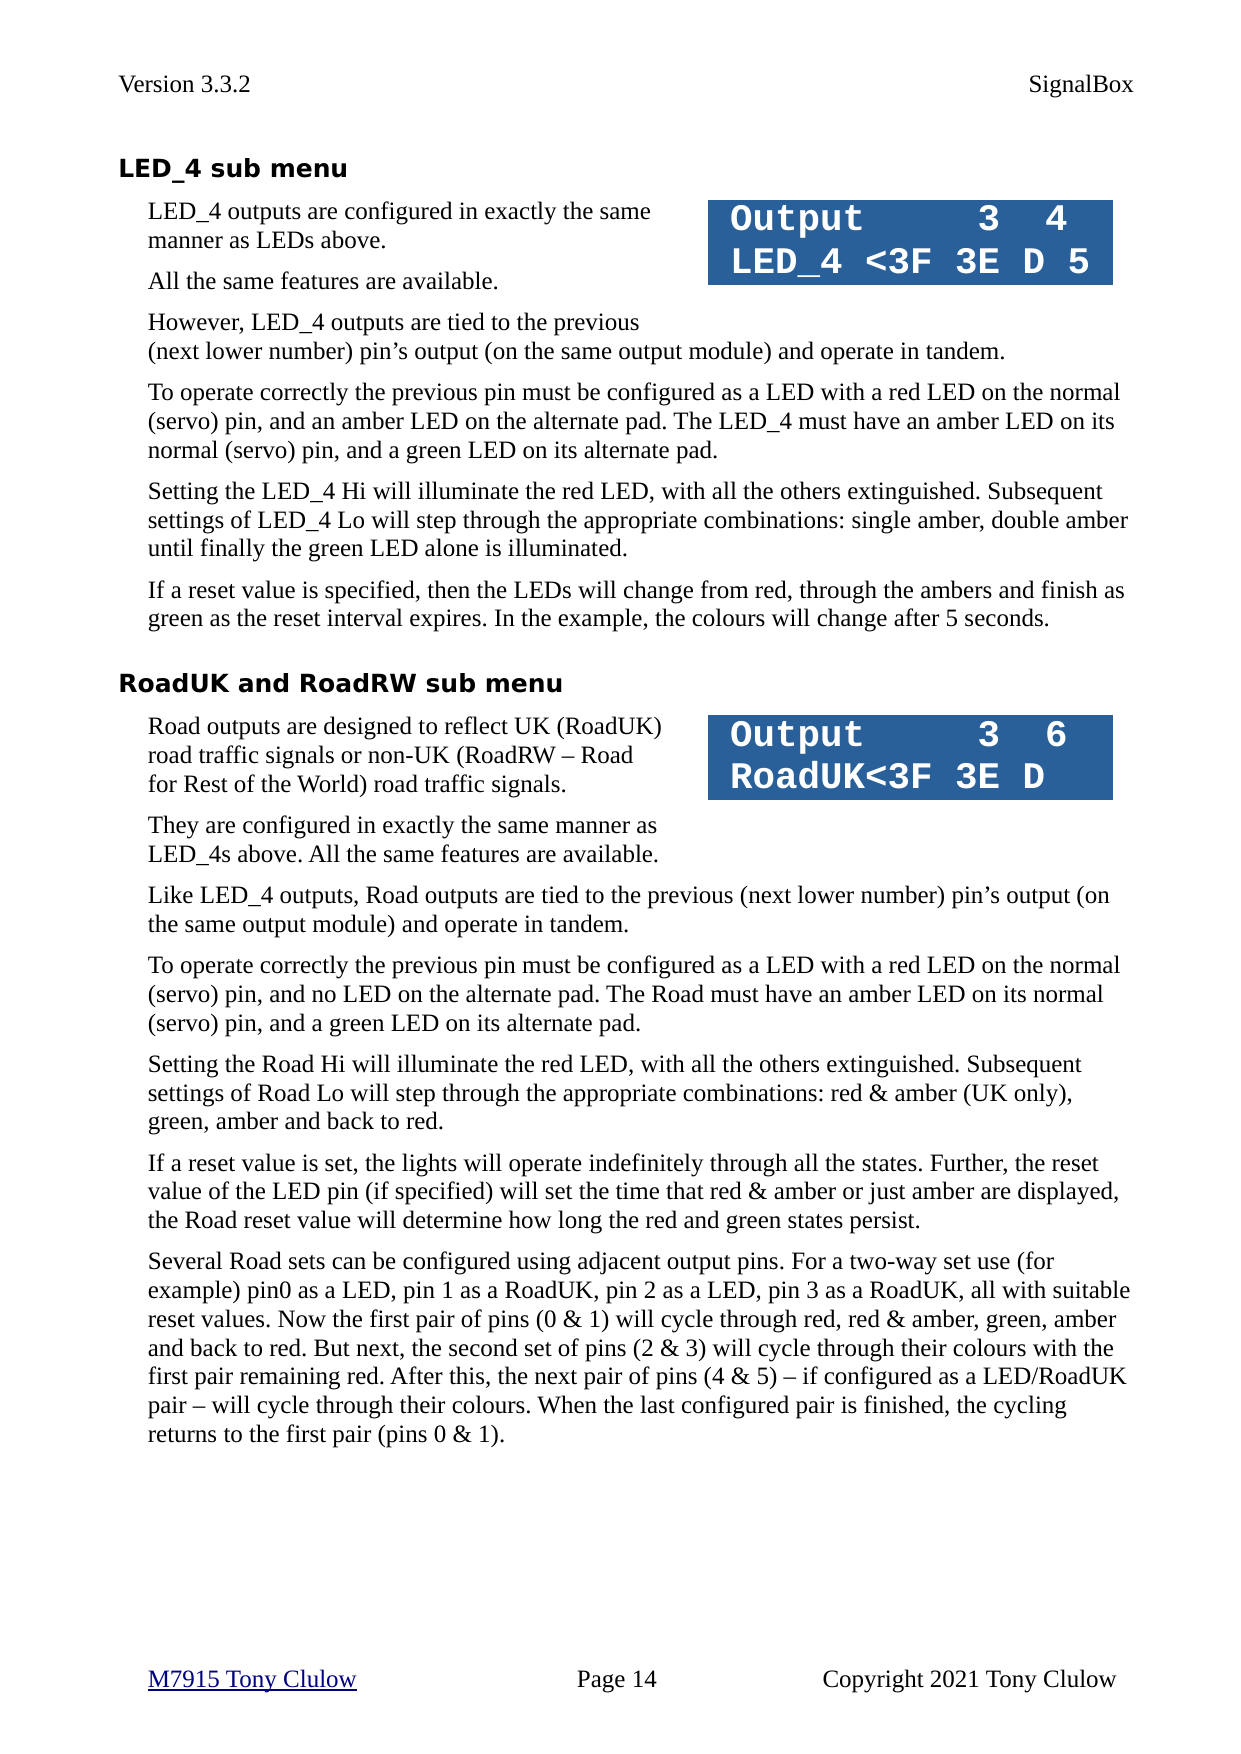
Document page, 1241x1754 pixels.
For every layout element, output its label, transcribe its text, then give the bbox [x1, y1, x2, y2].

text LED_4 outputs are configured in exactly the same manner as LEDs above. [148, 196, 1134, 253]
text They are configured in exactly the same manner as LED_4s above. All the same features are available. [148, 810, 1134, 868]
text However, LED_4 outputs are tied to the previous (next lower number) pin’s output (on the same output module) and operate in tandem. [148, 307, 1134, 365]
text Like LED_4 outputs, Road outputs are tied to the previous (next lower number) pin’s output (on the same output module) and operate in tandem. [148, 880, 1134, 938]
text Setting the LED_4 Hi will illuminate the red LED, with all the others extinguished. Subsequent settings of LED_4 Lo will step through the appropriate combinations: single amber, double amber until finally the green LED alone is illuminated. [148, 476, 1134, 562]
subtitle LED_4 sub menu [118, 154, 1134, 183]
text Road outputs are designed to reflect UK (RoadUK) road traffic signals or non-UK (RoadRW – Road for Rest of the World) road traffic signals. [148, 711, 1134, 798]
text To operate correctly the previous pin must be configured as a LED with a red LED on the normal (servo) pin, and an amber LED on the alternate pad. The LED_4 must have an amber LED on its normal (servo) pin, and a green LED on its alternate pad. [148, 377, 1134, 463]
text If a reset value is specified, then the LEDs will change from red, through the ambers and finish as green as the reset interval expires. In the example, the colours will change after 5 seconds. [148, 575, 1134, 632]
text Several Road sets can be configured using adjacent output pins. For a two-way set use (for example) pin0 as a LED, pin 1 as a RoadUK, pin 2 as a LED, pin 3 as a RoadUK, all with suitable reset values. Now the first pair of pins (0 & 1) will cycle through red, red & amber, green, amber and back to red. But next, the second set of pins (2 & 3) will cycle through their colours with the first pair remaining red. After this, the next pair of pins (4 & 5) – if configured as a LED/RoadUK pair – will cycle through their colours. When the last configured pair is finished, the cycling returns to the first pair (pins 0 & 1). [148, 1246, 1134, 1448]
subtitle RoadUK and RoadRW sub menu [118, 670, 1134, 699]
text To operate correctly the previous pin must be configured as a LED with a red LED on the normal (servo) pin, and no LED on the alternate pad. The Road must have an amber LED on its normal (servo) pin, and a green LED on its alternate pad. [148, 950, 1134, 1036]
text If a reset value is set, the lights will operate indefinitely through all the states. Further, the reset value of the LED pin (if specified) will set the time that red & amber or just amber are displayed, the Road reset value will determine how long the red and green states persist. [148, 1148, 1134, 1234]
text Setting the Road Hi will illuminate the red LED, with all the others extinguished. Subsequent settings of Road Lo will step through the appropriate combinations: red & amber (UK only), green, amber and back to red. [148, 1049, 1134, 1135]
text All the same features are available. [148, 266, 1134, 295]
